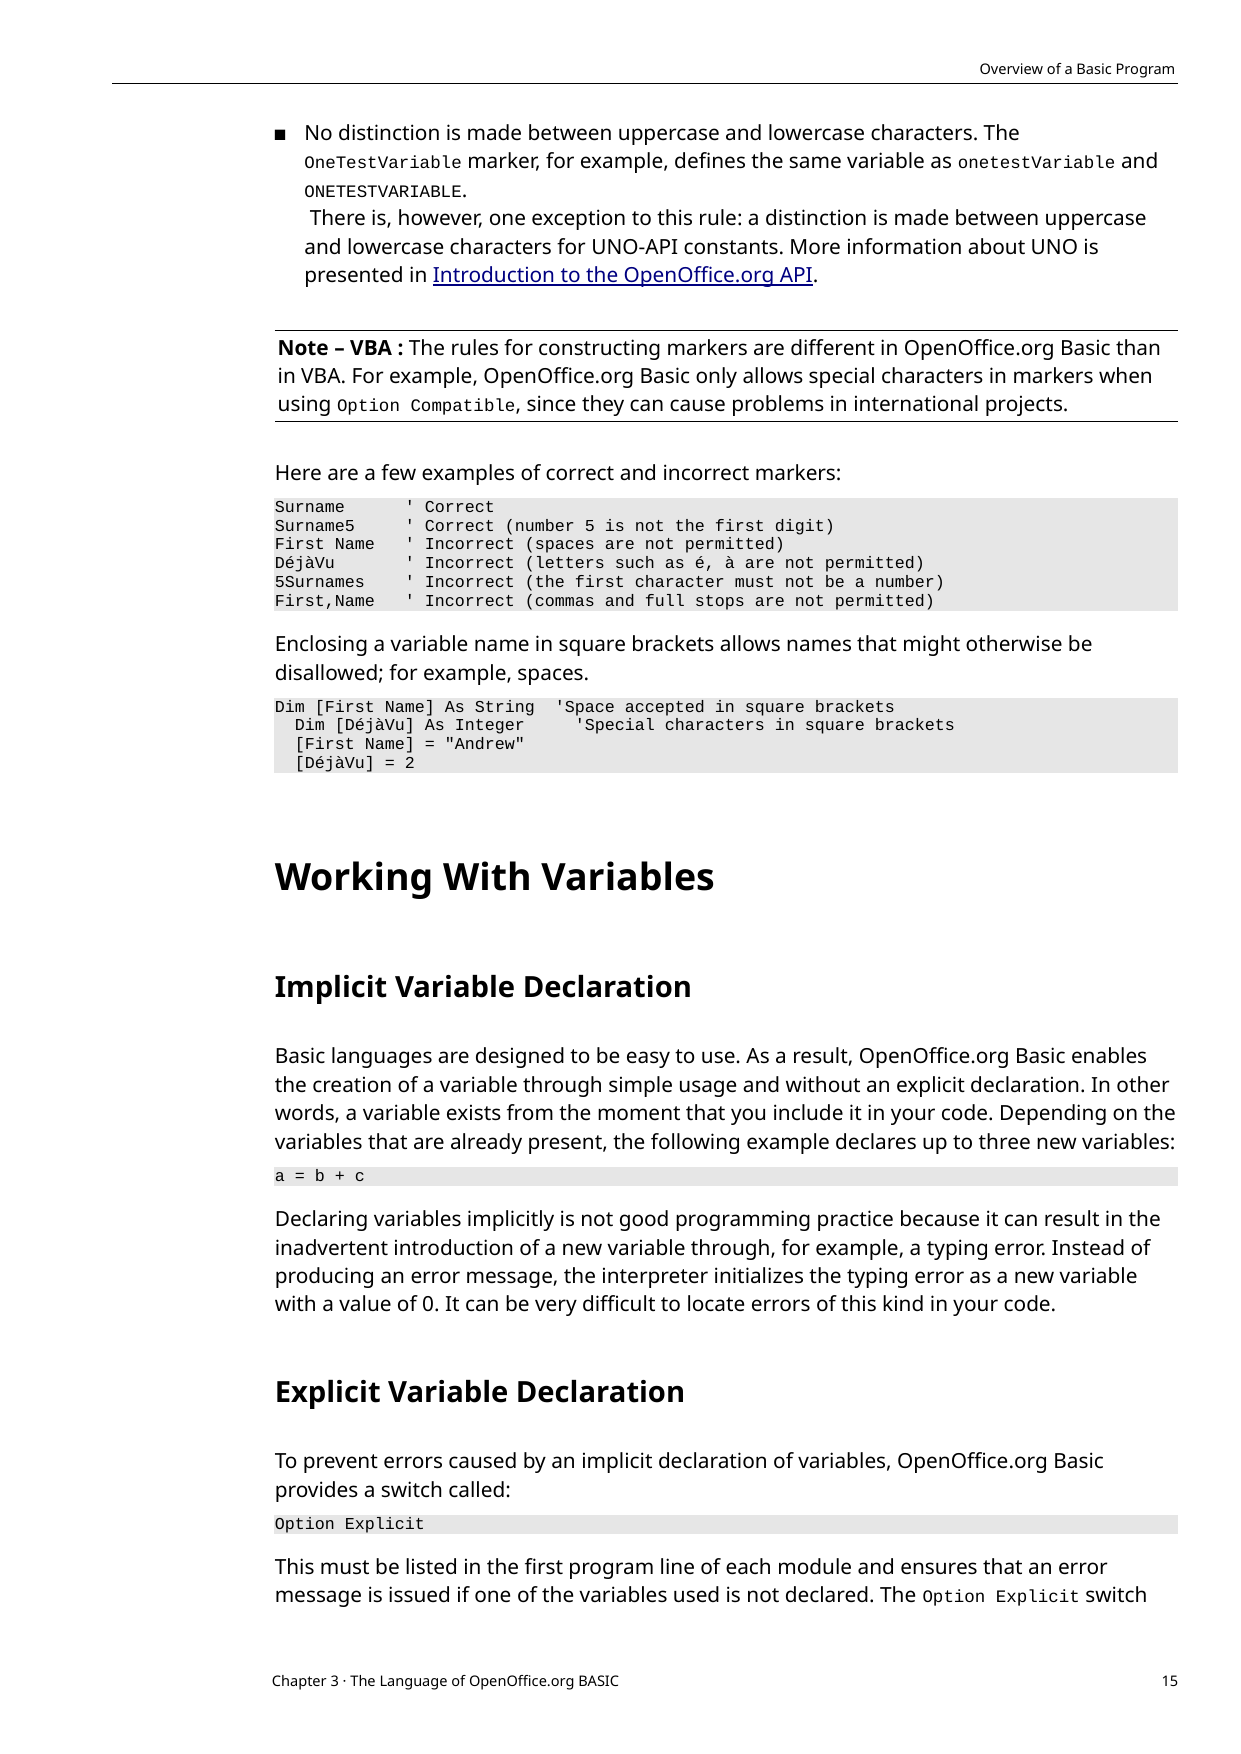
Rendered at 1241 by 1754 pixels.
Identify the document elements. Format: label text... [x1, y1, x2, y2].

text To prevent errors caused by an implicit declaration of variables, OpenOffice.org Basic provides a switch called: [274, 1447, 1178, 1503]
text Option Explicit [274, 1515, 1178, 1534]
text Here are a few examples of correct and incorrect markers: [274, 458, 1178, 486]
text Basic languages are designed to be easy to use. As a result, OpenOffice.org Basic enables the creation of a variable through simple usage and without an explicit declaration. In other words, a variable exists from the moment that you include it in your code. Depending on the variables that are already present, the following example declares up to three new variables: [274, 1042, 1178, 1155]
text a = b + c [274, 1167, 1178, 1186]
text Declaring variables implicitly is not good programming practice because it can result in the inadvertent introduction of a new variable through, for example, a typing error. Instead of producing an error message, the interpreter initializes the typing error as a new variable with a value of 0. It can be very difficult to locate errors of this kind in your code. [274, 1204, 1178, 1318]
subtitle Explicit Variable Declaration [274, 1371, 1178, 1411]
text Dim [First Name] As String 'Space accepted in square brackets Dim [DéjàVu] As Integer 'Special characters in square brackets [First Name] = "Andrew" [DéjàVu] = 2 [274, 698, 1178, 773]
text This must be listed in the first program line of each module and ensures that an error message is issued if one of the variables used is not declared. The Option Explicit switch [274, 1552, 1178, 1609]
list No distinction is made between uppercase and lowercase characters. The OneTestVariable marker, for example, defines the same variable as onetestVariable and ONETESTVARIABLE. There is, however, one exception to this rule: a distinction is made between uppercase and lowercase characters for UNO-API constants. More information about UNO is presented in Introduction to the OpenOffice.org API. [274, 118, 1178, 289]
subtitle Implicit Variable Declaration [274, 966, 1178, 1006]
text Surname ' Correct Surname5 ' Correct (number 5 is not the first digit) First Name ' Incorrect (spaces are not permitted) DéjàVu ' Incorrect (letters such as é, à are not permitted) 5Surnames ' Incorrect (the first character must not be a number) First,Name ' Incorrect (commas and full stops are not permitted) [274, 498, 1178, 611]
subtitle Working With Variables [274, 850, 1178, 901]
list VBA : The rules for constructing markers are different in OpenOffice.org Basic than in VBA. For example, OpenOffice.org Basic only allows special characters in markers when using Option Compatible, since they can cause problems in international projects. [274, 331, 1178, 421]
text Enclosing a variable name in square brackets allows names that might otherwise be disallowed; for example, spaces. [274, 629, 1178, 686]
